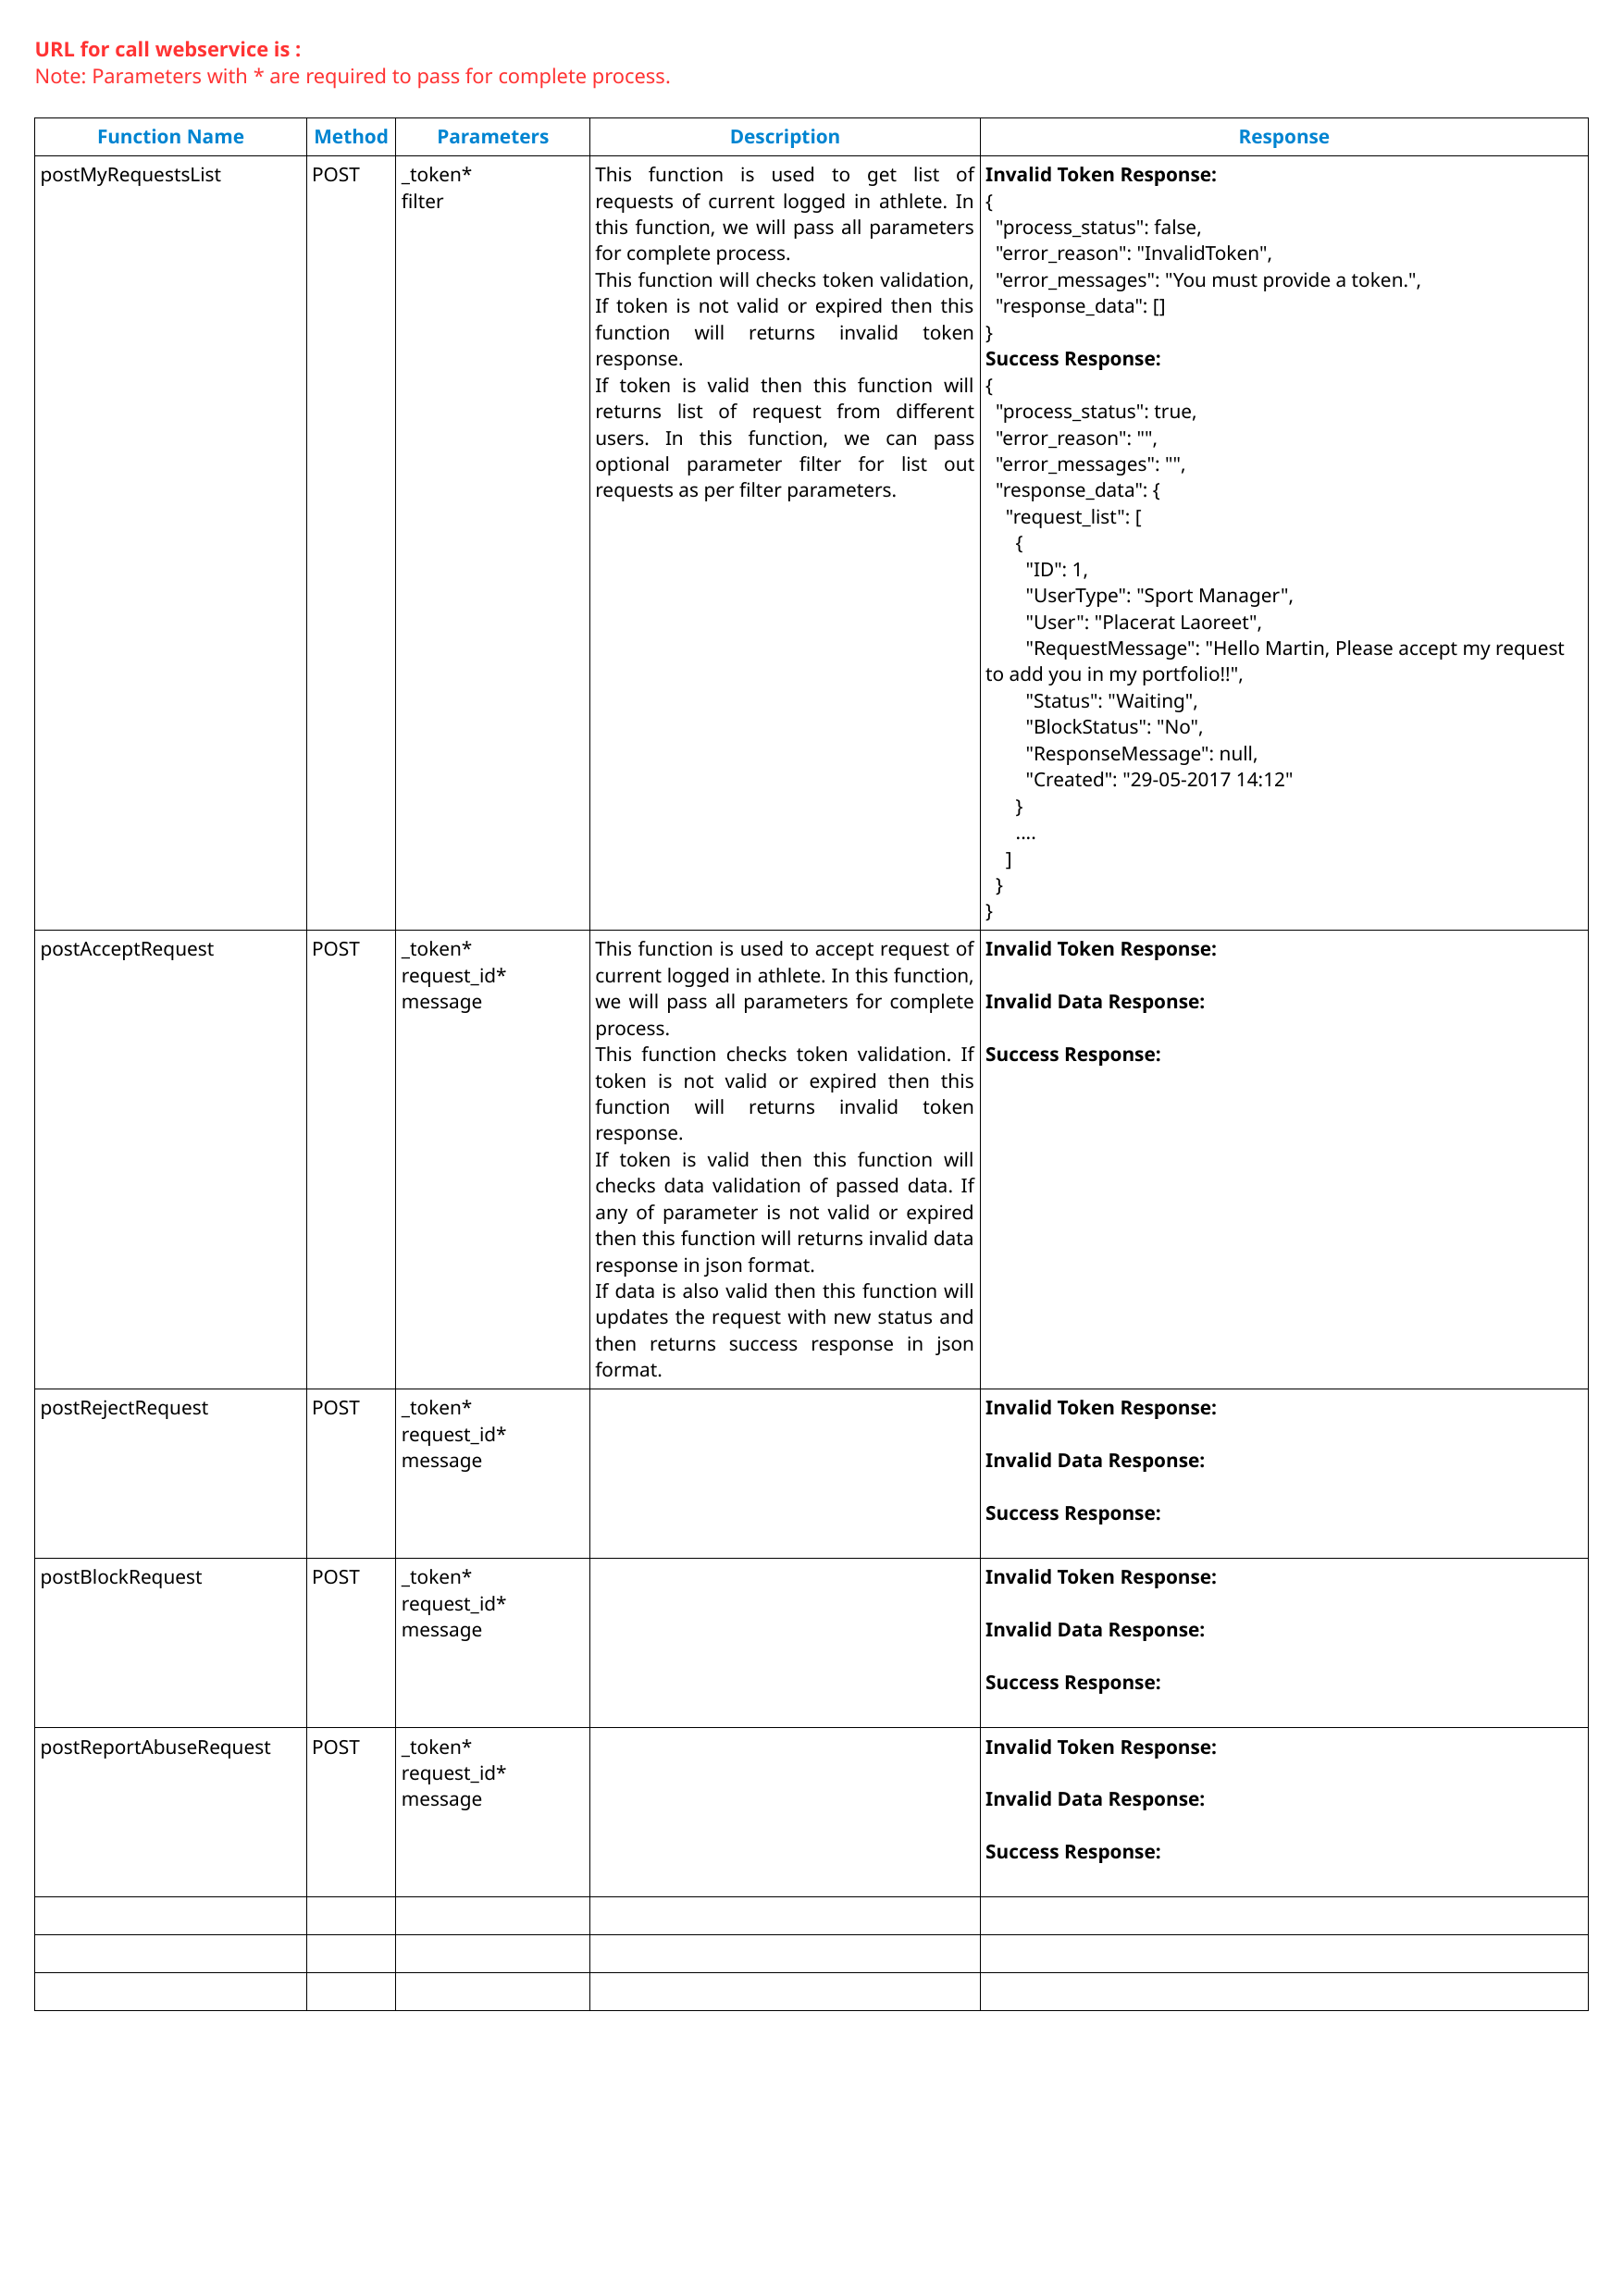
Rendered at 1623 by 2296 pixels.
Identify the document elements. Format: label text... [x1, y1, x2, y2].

table_cell Invalid Token Response: Invalid Data Response: Success Response: [981, 931, 1588, 1389]
table_cell Invalid Token Response: Invalid Data Response: Success Response: [981, 1728, 1588, 1896]
table_header Response [981, 118, 1588, 154]
table_cell _token* request_id* message [396, 931, 589, 1389]
table_cell _token* filter [396, 156, 589, 930]
table_cell Invalid Token Response: Invalid Data Response: Success Response: [981, 1389, 1588, 1558]
table_cell [590, 1728, 980, 1896]
table_header Parameters [396, 118, 589, 154]
table_cell postMyRequestsList [35, 156, 306, 930]
table_cell [35, 1897, 306, 1934]
table_cell [307, 1973, 395, 2010]
table_cell [396, 1897, 589, 1934]
table_cell _token* request_id* message [396, 1728, 589, 1896]
table_cell POST [307, 1559, 395, 1727]
table_cell POST [307, 1728, 395, 1896]
table_cell postAcceptRequest [35, 931, 306, 1389]
table_cell [35, 1935, 306, 1972]
table_cell _token* request_id* message [396, 1559, 589, 1727]
table_cell [590, 1973, 980, 2010]
table_header Function Name [35, 118, 306, 154]
table_header Method [307, 118, 395, 154]
table_cell POST [307, 931, 395, 1389]
table_cell [981, 1897, 1588, 1934]
table_cell This function is used to accept request of current logged in athlete. In this function, we will pass all parameters for complete process. This function checks token validation. If token is not valid or expired then this function will returns invalid token response. If token is valid then this function will checks data validation of passed data. If any of parameter is not valid or expired then this function will returns invalid data response in json format. If data is also valid then this function will updates the request with new status and then returns success response in json format. [590, 931, 980, 1389]
table_cell postBlockRequest [35, 1559, 306, 1727]
table_cell Invalid Token Response: Invalid Data Response: Success Response: [981, 1559, 1588, 1727]
table_cell [590, 1935, 980, 1972]
table_cell [981, 1973, 1588, 2010]
table_cell Invalid Token Response: { "process_status": false, "error_reason": "InvalidToken", "error_messages": "You must provide a token.", "response_data": [] } Success Response: { "process_status": true, "error_reason": "", "error_messages": "", "response_data": { "request_list": [ { "ID": 1, "UserType": "Sport Manager", "User": "Placerat Laoreet", "RequestMessage": "Hello Martin, Please accept my request to add you in my portfolio!!", "Status": "Waiting", "BlockStatus": "No", "ResponseMessage": null, "Created": "29-05-2017 14:12" } .... ] } } [981, 156, 1588, 930]
table_cell [396, 1973, 589, 2010]
table_cell postRejectRequest [35, 1389, 306, 1558]
table_header Description [590, 118, 980, 154]
table_cell POST [307, 1389, 395, 1558]
table_cell [307, 1897, 395, 1934]
table_cell [35, 1973, 306, 2010]
table_cell _token* request_id* message [396, 1389, 589, 1558]
table_cell [590, 1559, 980, 1727]
table_cell [396, 1935, 589, 1972]
table_cell [307, 1935, 395, 1972]
table_cell [590, 1389, 980, 1558]
table_cell postReportAbuseRequest [35, 1728, 306, 1896]
table_cell [590, 1897, 980, 1934]
table_cell [981, 1935, 1588, 1972]
table_cell POST [307, 156, 395, 930]
table_cell This function is used to get list of requests of current logged in athlete. In this function, we will pass all parameters for complete process. This function will checks token validation, If token is not valid or expired then this function will returns invalid token response. If token is valid then this function will returns list of request from different users. In this function, we can pass optional parameter filter for list out requests as per filter parameters. [590, 156, 980, 930]
